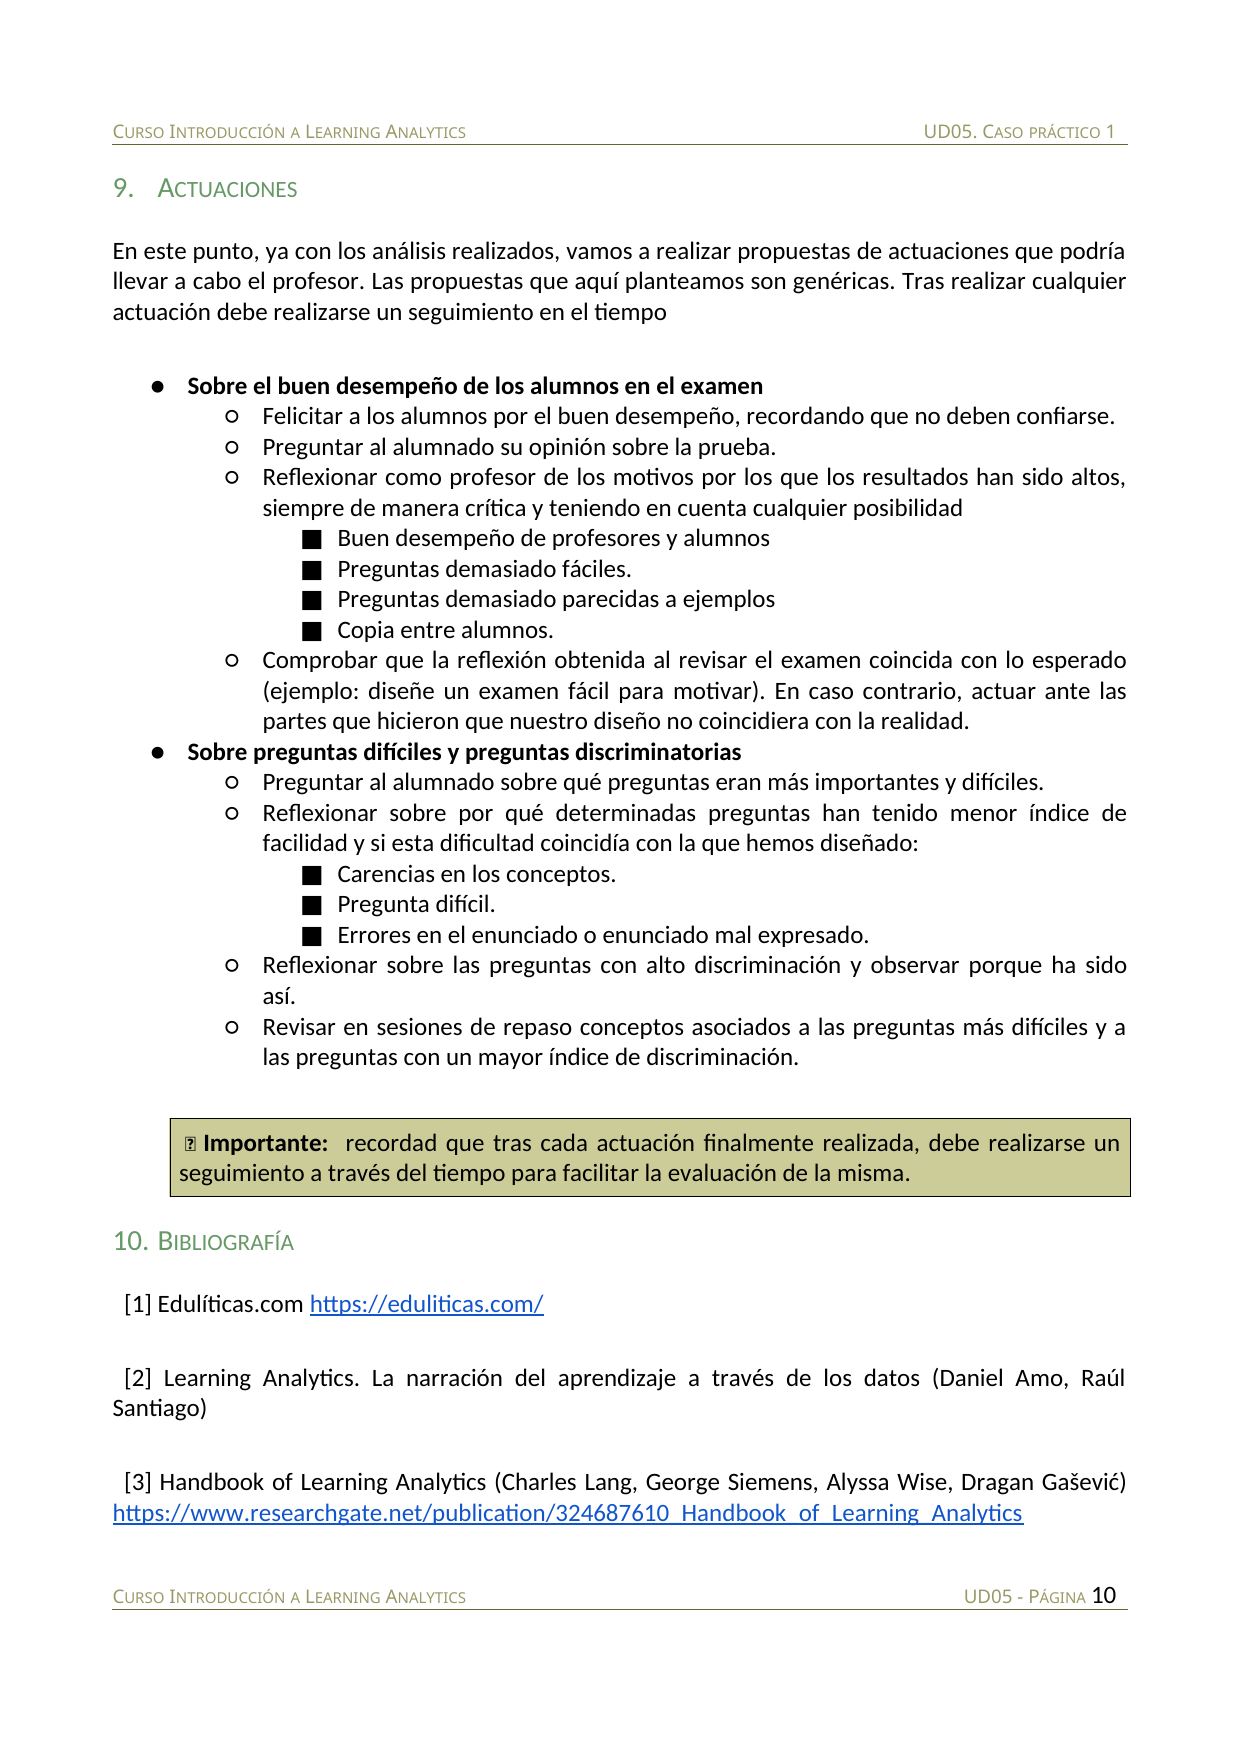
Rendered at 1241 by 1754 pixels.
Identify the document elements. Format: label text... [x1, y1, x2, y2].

list Pregunta difícil. [300, 889, 1128, 919]
list Felicitar a los alumnos por el buen desempeño, recordando que no deben confiarse. [225, 400, 1128, 431]
list Sobre preguntas difíciles y preguntas discriminatorias [150, 736, 1128, 767]
list Buen desempeño de profesores y alumnos [300, 522, 1128, 553]
subtitle Actuaciones [112, 169, 1128, 205]
list Reflexionar como profesor de los motivos por los que los resultados han sido altos, siempre de manera crítica y teniendo en cuenta cualquier posibilidad [225, 461, 1128, 522]
list Preguntar al alumnado sobre qué preguntas eran más importantes y difíciles. [225, 767, 1128, 797]
text [3] Handbook of Learning Analytics (Charles Lang, George Siemens, Alyssa Wise, Dragan Gašević) https://www.researchgate.net/publication/324687610_Handbook_of_Learning_Analytics [112, 1466, 1128, 1527]
list Revisar en sesiones de repaso conceptos asociados a las preguntas más difíciles y a las preguntas con un mayor índice de discriminación. [225, 1011, 1128, 1072]
text 📖 Importante: recordad que tras cada actuación finalmente realizada, debe realizarse un seguimiento a través del tiempo para facilitar la evaluación de la misma. [171, 1119, 1130, 1196]
list Copia entre alumnos. [300, 614, 1128, 644]
text En este punto, ya con los análisis realizados, vamos a realizar propuestas de actuaciones que podría llevar a cabo el profesor. Las propuestas que aquí planteamos son genéricas. Tras realizar cualquier actuación debe realizarse un seguimiento en el tiempo [112, 235, 1128, 326]
text [2] Learning Analytics. La narración del aprendizaje a través de los datos (Daniel Amo, Raúl Santiago) [112, 1362, 1128, 1423]
list Sobre el buen desempeño de los alumnos en el examen [150, 370, 1128, 400]
text [1] Edulíticas.com https://eduliticas.com/ [112, 1288, 1128, 1318]
list Preguntas demasiado parecidas a ejemplos [300, 583, 1128, 614]
list Preguntas demasiado fáciles. [300, 553, 1128, 583]
list Preguntar al alumnado su opinión sobre la prueba. [225, 431, 1128, 461]
list Reflexionar sobre las preguntas con alto discriminación y observar porque ha sido así. [225, 950, 1128, 1011]
list Carencias en los conceptos. [300, 858, 1128, 889]
list Reflexionar sobre por qué determinadas preguntas han tenido menor índice de facilidad y si esta dificultad coincidía con la que hemos diseñado: [225, 797, 1128, 858]
subtitle Bibliografía [112, 1222, 1128, 1258]
list Comprobar que la reflexión obtenida al revisar el examen coincida con lo esperado (ejemplo: diseñe un examen fácil para motivar). En caso contrario, actuar ante las partes que hicieron que nuestro diseño no coincidiera con la realidad. [225, 644, 1128, 736]
list Errores en el enunciado o enunciado mal expresado. [300, 919, 1128, 950]
